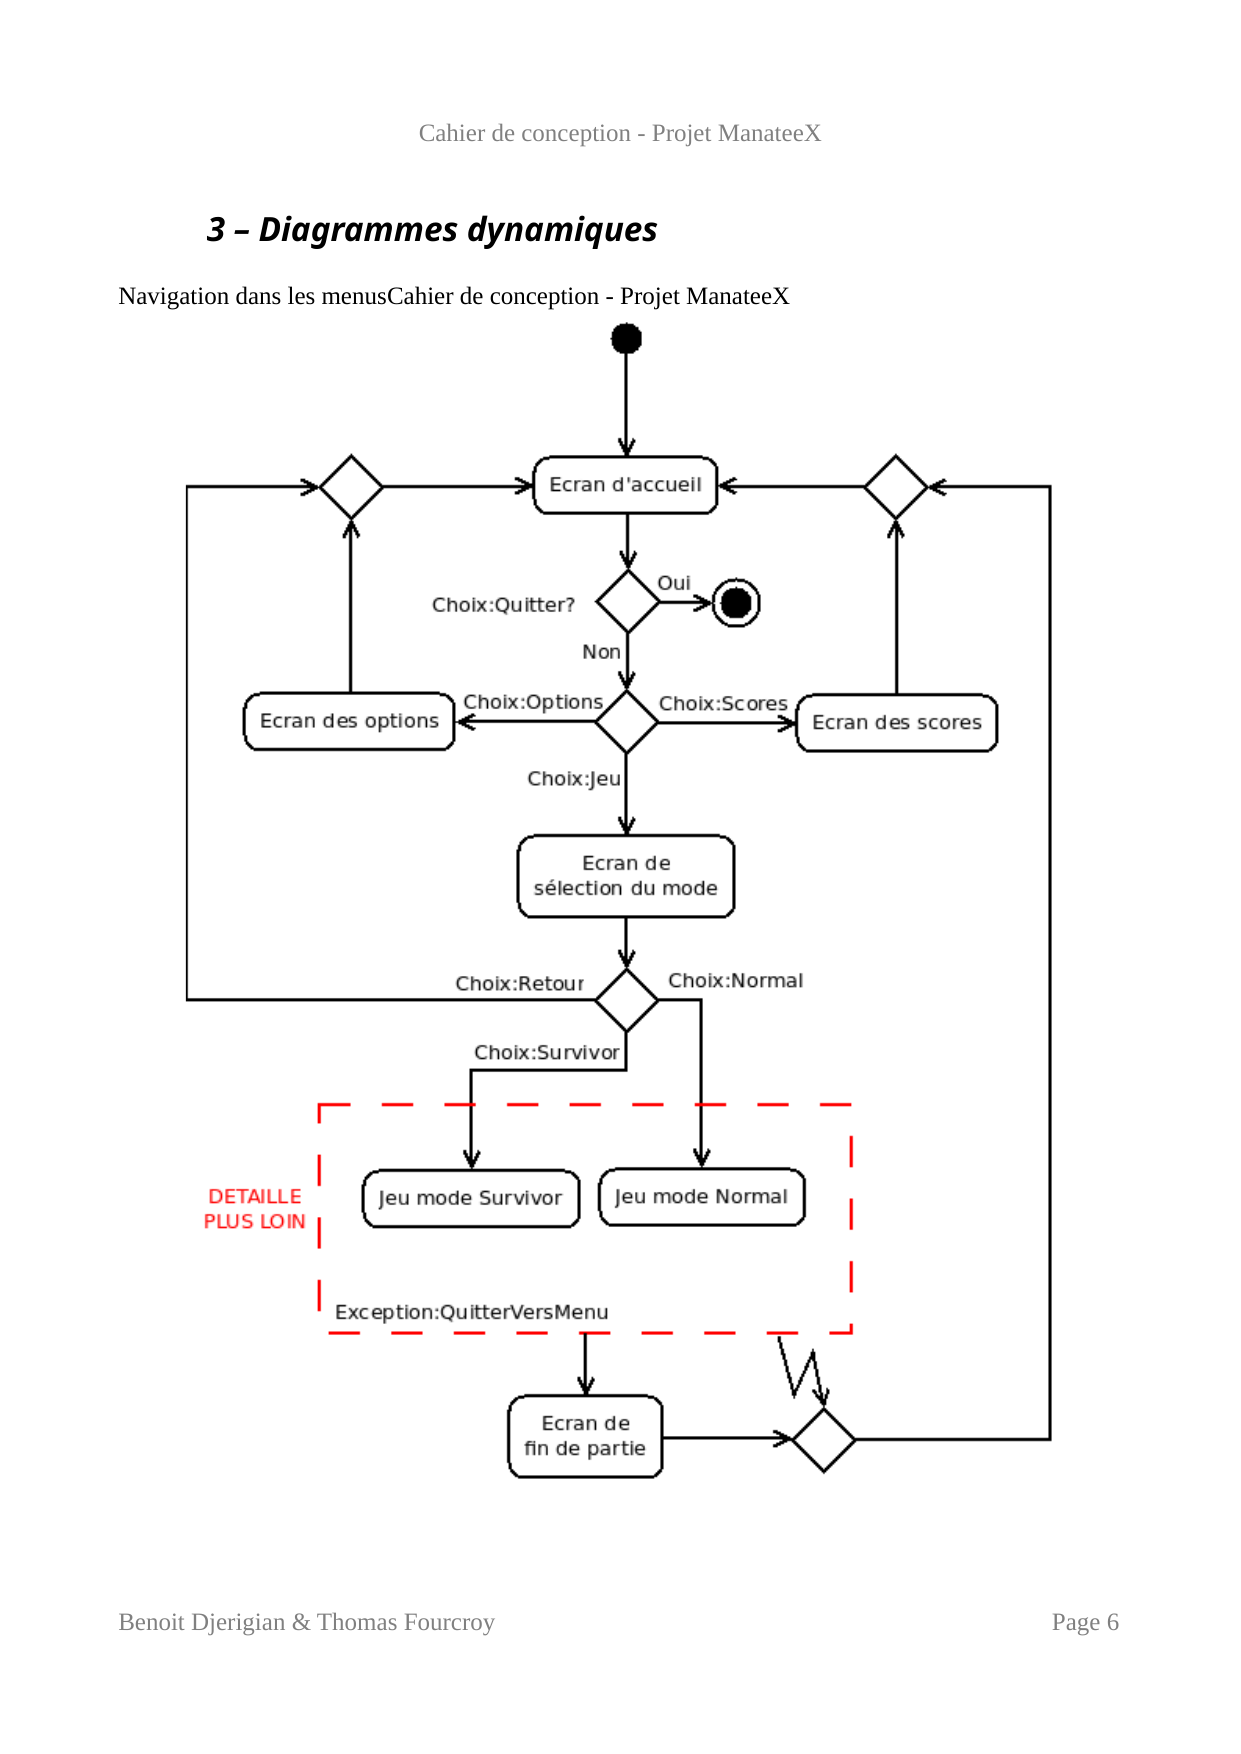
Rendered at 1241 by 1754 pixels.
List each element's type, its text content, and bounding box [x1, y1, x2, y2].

text Navigation dans les menusCahier de conception - Projet ManateeX [118, 281, 1122, 309]
picture [185, 322, 1055, 1482]
subtitle 3 – Diagrammes dynamiques [177, 206, 1122, 251]
